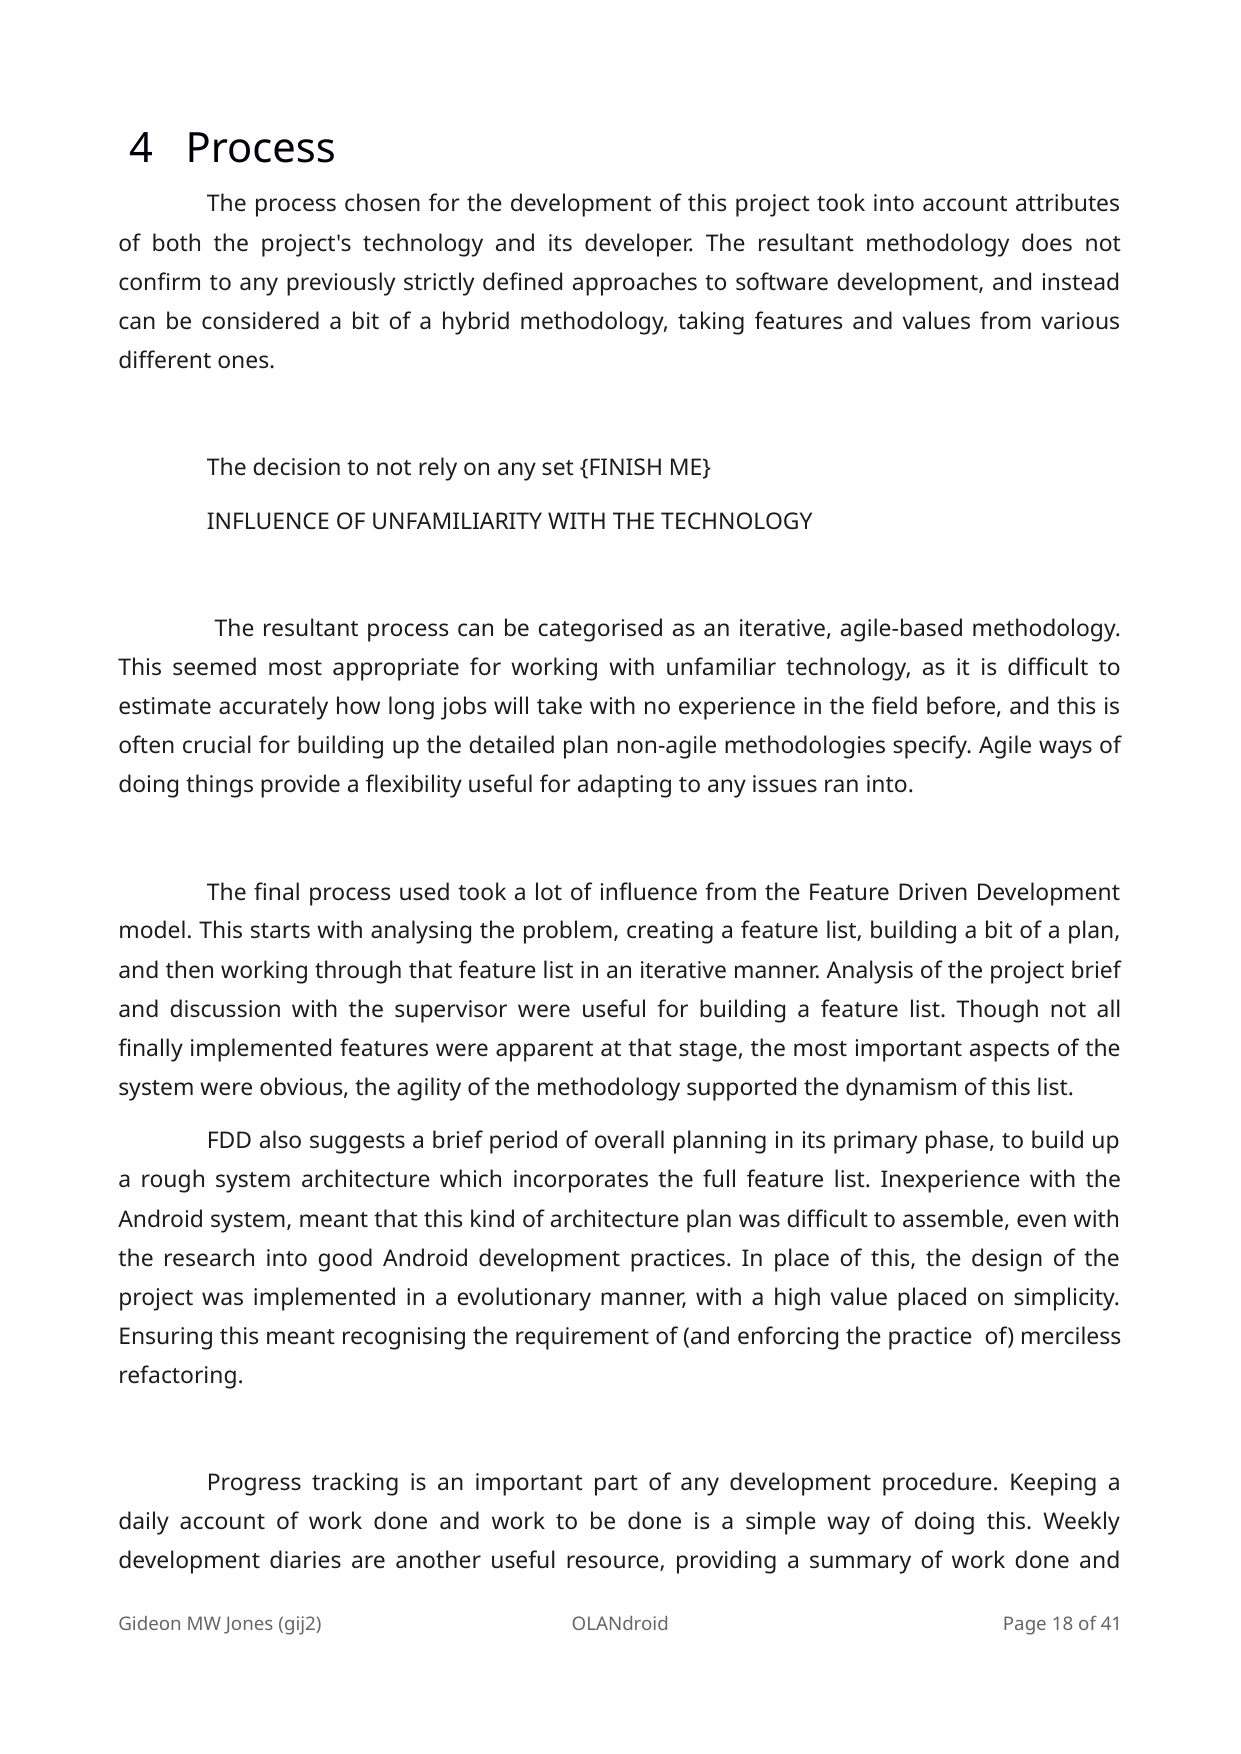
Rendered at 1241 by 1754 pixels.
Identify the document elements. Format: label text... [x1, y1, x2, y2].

text The decision to not rely on any set {FINISH ME} [118, 451, 1122, 482]
text Progress tracking is an important part of any development procedure. Keeping a daily account of work done and work to be done is a simple way of doing this. Weekly development diaries are another useful resource, providing a summary of work done and [118, 1466, 1122, 1575]
text FDD also suggests a brief period of overall planning in its primary phase, to build up a rough system architecture which incorporates the full feature list. Inexperience with the Android system, meant that this kind of architecture plan was difficult to assemble, even with the research into good Android development practices. In place of this, the design of the project was implemented in a evolutionary manner, with a high value placed on simplicity. Ensuring this meant recognising the requirement of (and enforcing the practice of) merciless refactoring. [118, 1124, 1122, 1390]
text INFLUENCE OF UNFAMILIARITY WITH THE TECHNOLOGY [118, 504, 1122, 536]
text The process chosen for the development of this project took into account attributes of both the project's technology and its developer. The resultant methodology does not confirm to any previously strictly defined approaches to software development, and instead can be considered a bit of a hybrid methodology, taking features and values from various different ones. [118, 187, 1122, 375]
subtitle Process [118, 118, 1122, 175]
text The final process used took a lot of influence from the Feature Driven Development model. This starts with analysing the problem, creating a feature list, building a bit of a plan, and then working through that feature list in an iterative manner. Analysis of the project brief and discussion with the supervisor were useful for building a feature list. Though not all finally implemented features were apparent at that stage, the most important aspects of the system were obvious, the agility of the methodology supported the dynamism of this list. [118, 875, 1122, 1102]
text The resultant process can be categorised as an iterative, agile-based methodology. This seemed most appropriate for working with unfamiliar technology, as it is difficult to estimate accurately how long jobs will take with no experience in the field before, and this is often crucial for building up the detailed plan non-agile methodologies specify. Agile ways of doing things provide a flexibility useful for adapting to any issues ran into. [118, 612, 1122, 799]
